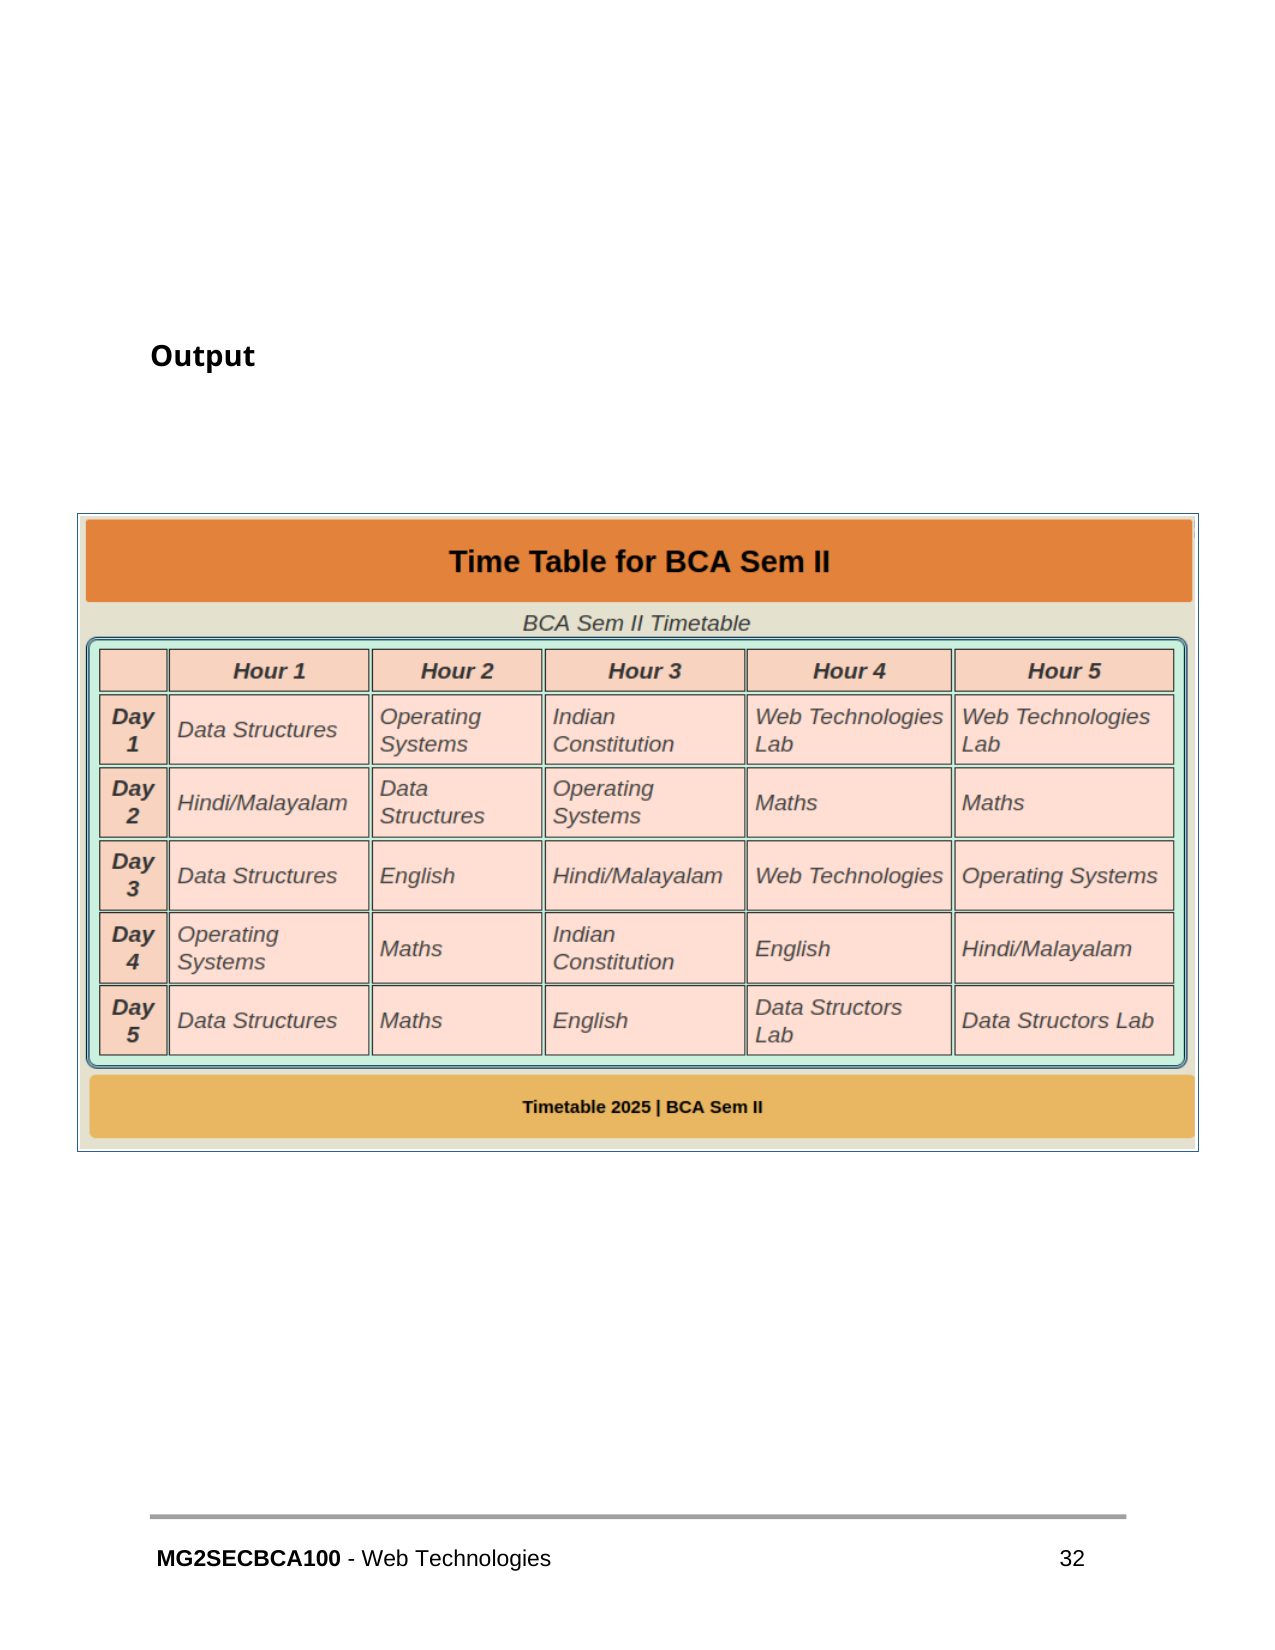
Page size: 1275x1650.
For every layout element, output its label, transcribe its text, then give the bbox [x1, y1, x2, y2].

picture [80, 516, 1195, 1149]
text Output [150, 335, 1125, 374]
